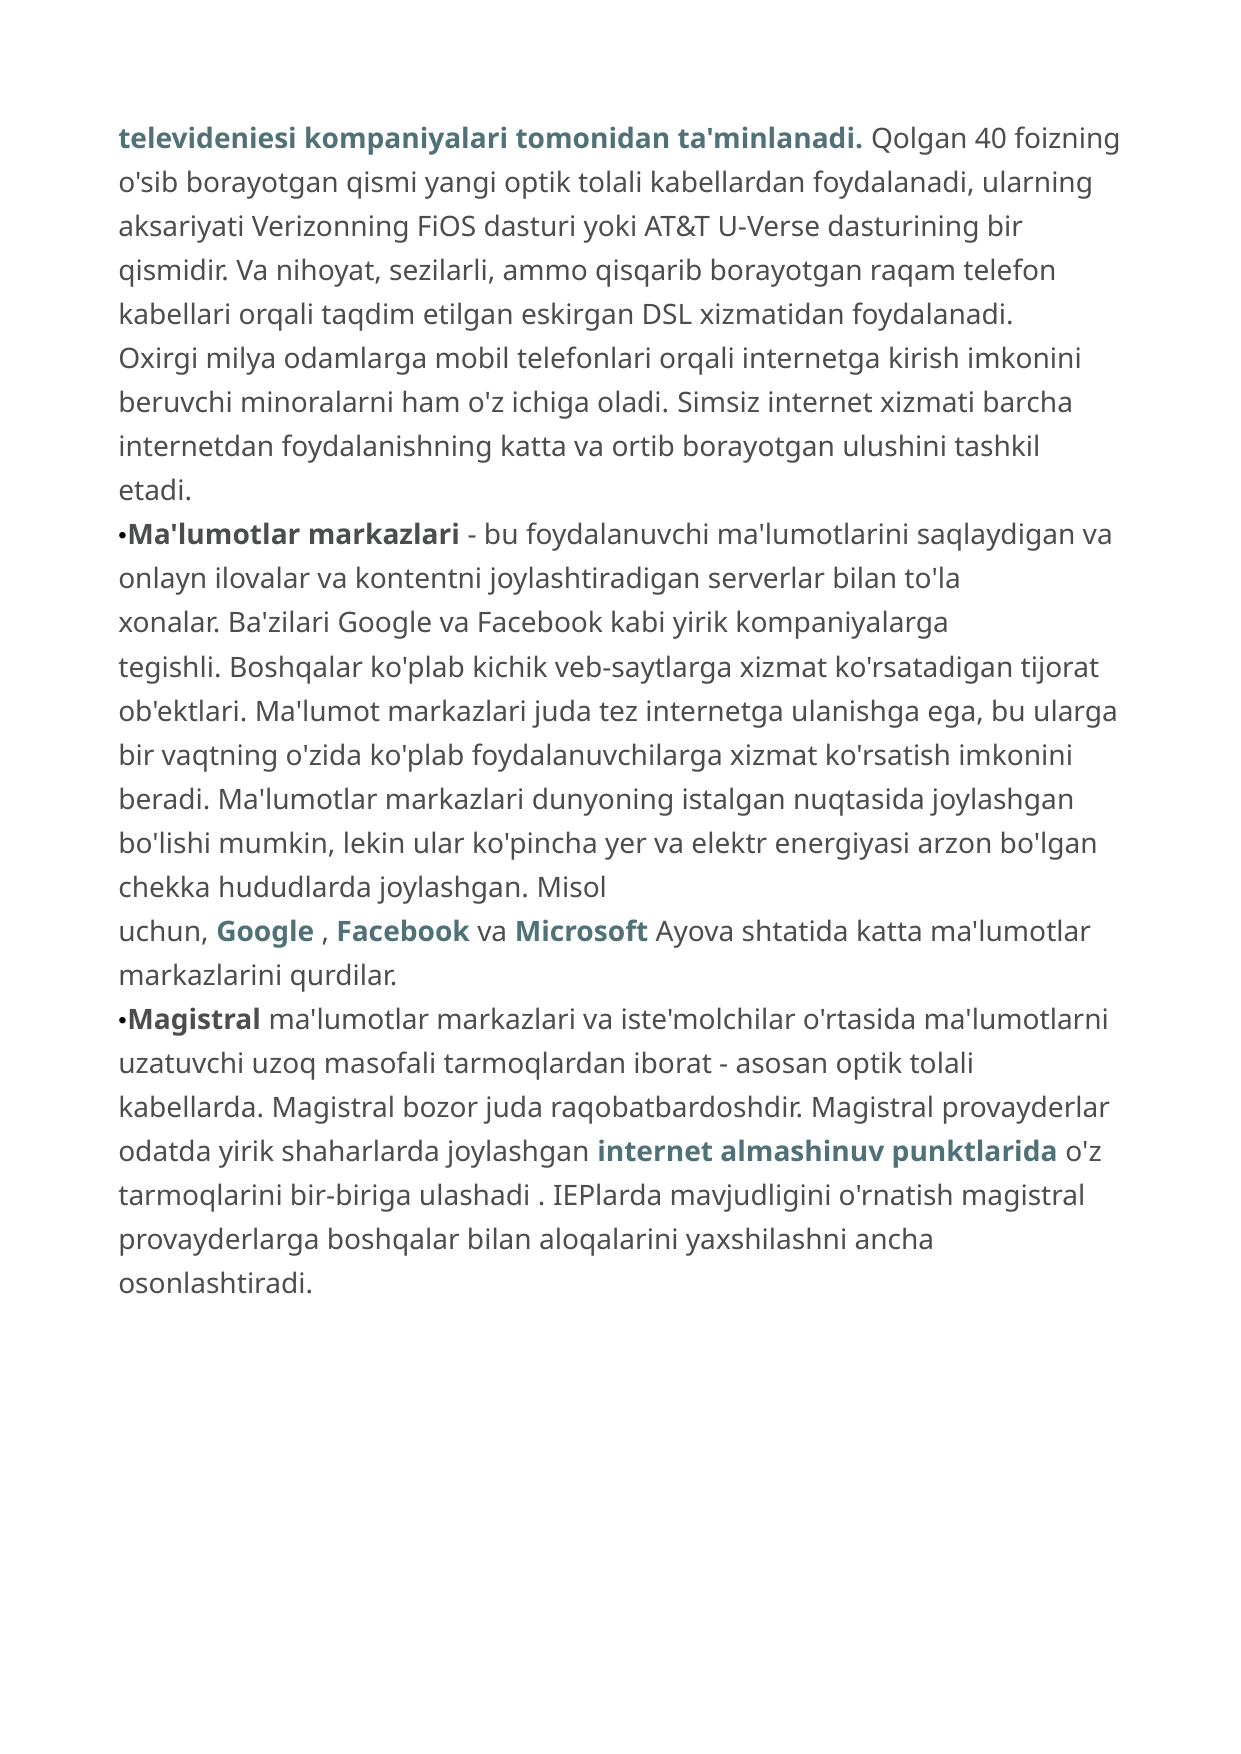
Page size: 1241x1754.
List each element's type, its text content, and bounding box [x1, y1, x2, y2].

list televideniesi kompaniyalari tomonidan ta'minlanadi. Qolgan 40 foizning o'sib borayotgan qismi yangi optik tolali kabellardan foydalanadi, ularning aksariyati Verizonning FiOS dasturi yoki AT&T U-Verse dasturining bir qismidir. Va nihoyat, sezilarli, ammo qisqarib borayotgan raqam telefon kabellari orqali taqdim etilgan eskirgan DSL xizmatidan foydalanadi. [118, 118, 1122, 333]
list Oxirgi milya odamlarga mobil telefonlari orqali internetga kirish imkonini beruvchi minoralarni ham o'z ichiga oladi. Simsiz internet xizmati barcha internetdan foydalanishning katta va ortib borayotgan ulushini tashkil etadi. [118, 338, 1122, 509]
list Ma'lumotlar markazlari - bu foydalanuvchi ma'lumotlarini saqlaydigan va onlayn ilovalar va kontentni joylashtiradigan serverlar bilan to'la xonalar. Ba'zilari Google va Facebook kabi yirik kompaniyalarga tegishli. Boshqalar ko'plab kichik veb-saytlarga xizmat ko'rsatadigan tijorat ob'ektlari. Ma'lumot markazlari juda tez internetga ulanishga ega, bu ularga bir vaqtning o'zida ko'plab foydalanuvchilarga xizmat ko'rsatish imkonini beradi. Ma'lumotlar markazlari dunyoning istalgan nuqtasida joylashgan bo'lishi mumkin, lekin ular ko'pincha yer va elektr energiyasi arzon bo'lgan chekka hududlarda joylashgan. Misol uchun, Google , Facebook va Microsoft Ayova shtatida katta ma'lumotlar markazlarini qurdilar. [118, 515, 1122, 994]
list Magistral ma'lumotlar markazlari va iste'molchilar o'rtasida ma'lumotlarni uzatuvchi uzoq masofali tarmoqlardan iborat - asosan optik tolali kabellarda. Magistral bozor juda raqobatbardoshdir. Magistral provayderlar odatda yirik shaharlarda joylashgan internet almashinuv punktlarida o'z tarmoqlarini bir-biriga ulashadi . IEPlarda mavjudligini o'rnatish magistral provayderlarga boshqalar bilan aloqalarini yaxshilashni ancha osonlashtiradi. [118, 999, 1122, 1302]
